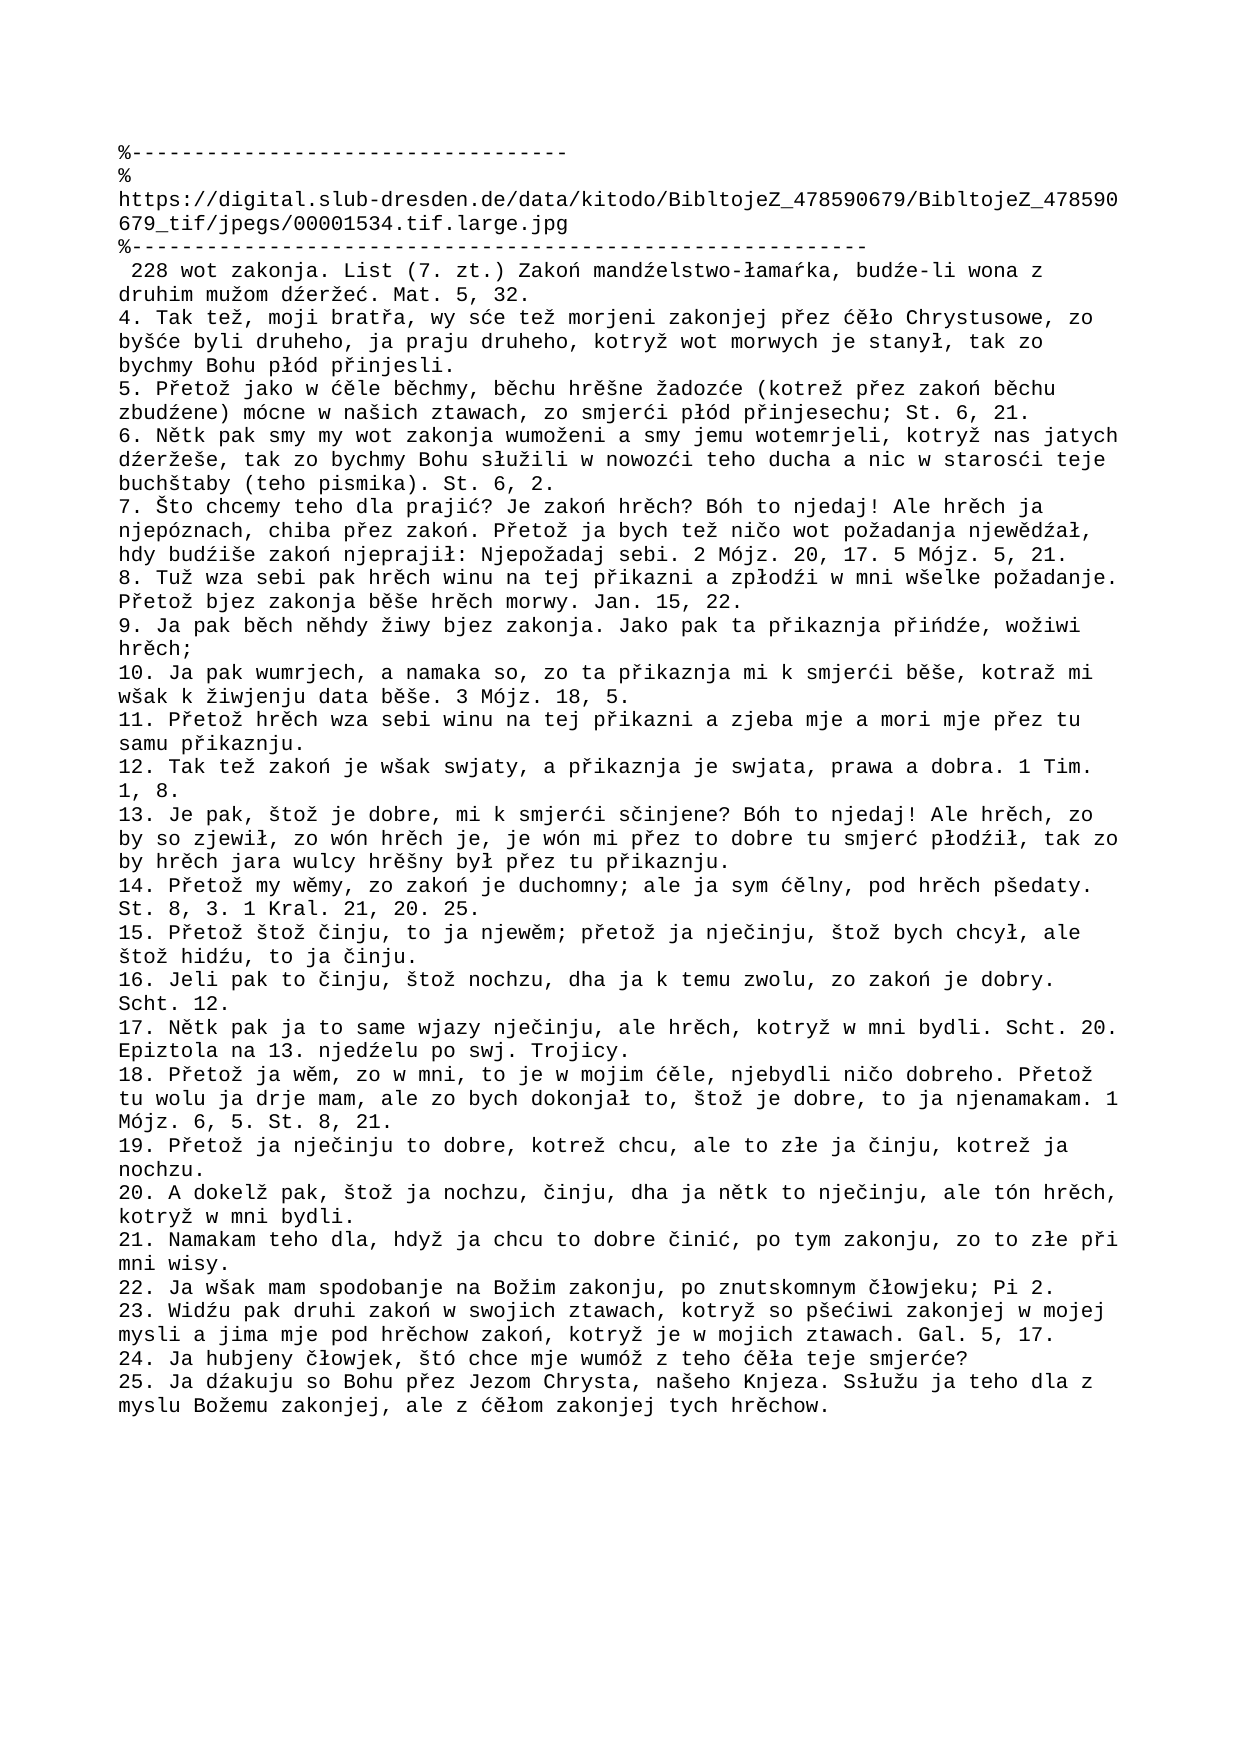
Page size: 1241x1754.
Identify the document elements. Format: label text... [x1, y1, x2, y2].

text 19. Přetož ja nječinju to dobre, kotrež chcu, ale to złe ja činju, kotrež ja nochzu. [118, 1135, 1122, 1182]
text 228 wot zakonja. List (7. zt.) Zakoń mandźelstwo-łamaŕka, budźe-li wona z druhim mužom dźeržeć. Mat. 5, 32. [118, 260, 1122, 307]
text 25. Ja dźakuju so Bohu přez Jezom Chrysta, našeho Knjeza. Ssłužu ja teho dla z myslu Božemu zakonjej, ale z ćěłom zakonjej tych hrěchow. [118, 1371, 1122, 1419]
text 13. Je pak, štož je dobre, mi k smjerći sčinjene? Bóh to njedaj! Ale hrěch, zo by so zjewił, zo wón hrěch je, je wón mi přez to dobre tu smjerć płodźił, tak zo by hrěch jara wulcy hrěšny był přez tu přikaznju. [118, 804, 1122, 875]
text 7. Što chcemy teho dla prajić? Je zakoń hrěch? Bóh to njedaj! Ale hrěch ja njepóznach, chiba přez zakoń. Přetož ja bych tež ničo wot požadanja njewědźał, hdy budźiše zakoń njeprajił: Njepožadaj sebi. 2 Mójz. 20, 17. 5 Mójz. 5, 21. [118, 496, 1122, 567]
text 15. Přetož štož činju, to ja njewěm; přetož ja nječinju, štož bych chcył, ale štož hidźu, to ja činju. [118, 922, 1122, 969]
text 10. Ja pak wumrjech, a namaka so, zo ta přikaznja mi k smjerći běše, kotraž mi wšak k žiwjenju data běše. 3 Mójz. 18, 5. [118, 662, 1122, 709]
text 4. Tak tež, moji bratřa, wy sće tež morjeni zakonjej přez ćěło Chrystusowe, zo byšće byli druheho, ja praju druheho, kotryž wot morwych je stanył, tak zo bychmy Bohu płód přinjesli. [118, 307, 1122, 378]
text 12. Tak tež zakoń je wšak swjaty, a přikaznja je swjata, prawa a dobra. 1 Tim. 1, 8. [118, 757, 1122, 804]
text 8. Tuž wza sebi pak hrěch winu na tej přikazni a zpłodźi w mni wšelke požadanje. Přetož bjez zakonja běše hrěch morwy. Jan. 15, 22. [118, 567, 1122, 615]
text % https://digital.slub-dresden.de/data/kitodo/BibltojeZ_478590679/BibltojeZ_478590679_tif/jpegs/00001534.tif.large.jpg [118, 165, 1122, 236]
text 16. Jeli pak to činju, štož nochzu, dha ja k temu zwolu, zo zakoń je dobry. Scht. 12. [118, 969, 1122, 1017]
text 18. Přetož ja wěm, zo w mni, to je w mojim ćěle, njebydli ničo dobreho. Přetož tu wolu ja drje mam, ale zo bych dokonjał to, štož je dobre, to ja njenamakam. 1 Mójz. 6, 5. St. 8, 21. [118, 1064, 1122, 1135]
text %----------------------------------- [118, 142, 1122, 165]
text 24. Ja hubjeny čłowjek, štó chce mje wumóž z teho ćěła teje smjerće? [118, 1348, 1122, 1371]
text 17. Nětk pak ja to same wjazy nječinju, ale hrěch, kotryž w mni bydli. Scht. 20. Epiztola na 13. njedźelu po swj. Trojicy. [118, 1017, 1122, 1064]
text 21. Namakam teho dla, hdyž ja chcu to dobre činić, po tym zakonju, zo to złe při mni wisy. [118, 1229, 1122, 1277]
text 22. Ja wšak mam spodobanje na Božim zakonju, po znutskomnym čłowjeku; Pi 2. [118, 1277, 1122, 1300]
text 20. A dokelž pak, štož ja nochzu, činju, dha ja nětk to nječinju, ale tón hrěch, kotryž w mni bydli. [118, 1182, 1122, 1229]
text 5. Přetož jako w ćěle běchmy, běchu hrěšne žadozće (kotrež přez zakoń běchu zbudźene) mócne w našich ztawach, zo smjerći płód přinjesechu; St. 6, 21. [118, 378, 1122, 426]
text %----------------------------------------------------------- [118, 236, 1122, 260]
text 11. Přetož hrěch wza sebi winu na tej přikazni a zjeba mje a mori mje přez tu samu přikaznju. [118, 709, 1122, 757]
text 9. Ja pak běch něhdy žiwy bjez zakonja. Jako pak ta přikaznja přińdźe, wožiwi hrěch; [118, 615, 1122, 662]
text 14. Přetož my wěmy, zo zakoń je duchomny; ale ja sym ćělny, pod hrěch pšedaty. St. 8, 3. 1 Kral. 21, 20. 25. [118, 875, 1122, 922]
text 23. Widźu pak druhi zakoń w swojich ztawach, kotryž so pšećiwi zakonjej w mojej mysli a jima mje pod hrěchow zakoń, kotryž je w mojich ztawach. Gal. 5, 17. [118, 1300, 1122, 1348]
text 6. Nětk pak smy my wot zakonja wumoženi a smy jemu wotemrjeli, kotryž nas jatych dźeržeše, tak zo bychmy Bohu słužili w nowozći teho ducha a nic w starosći teje buchštaby (teho pismika). St. 6, 2. [118, 426, 1122, 496]
